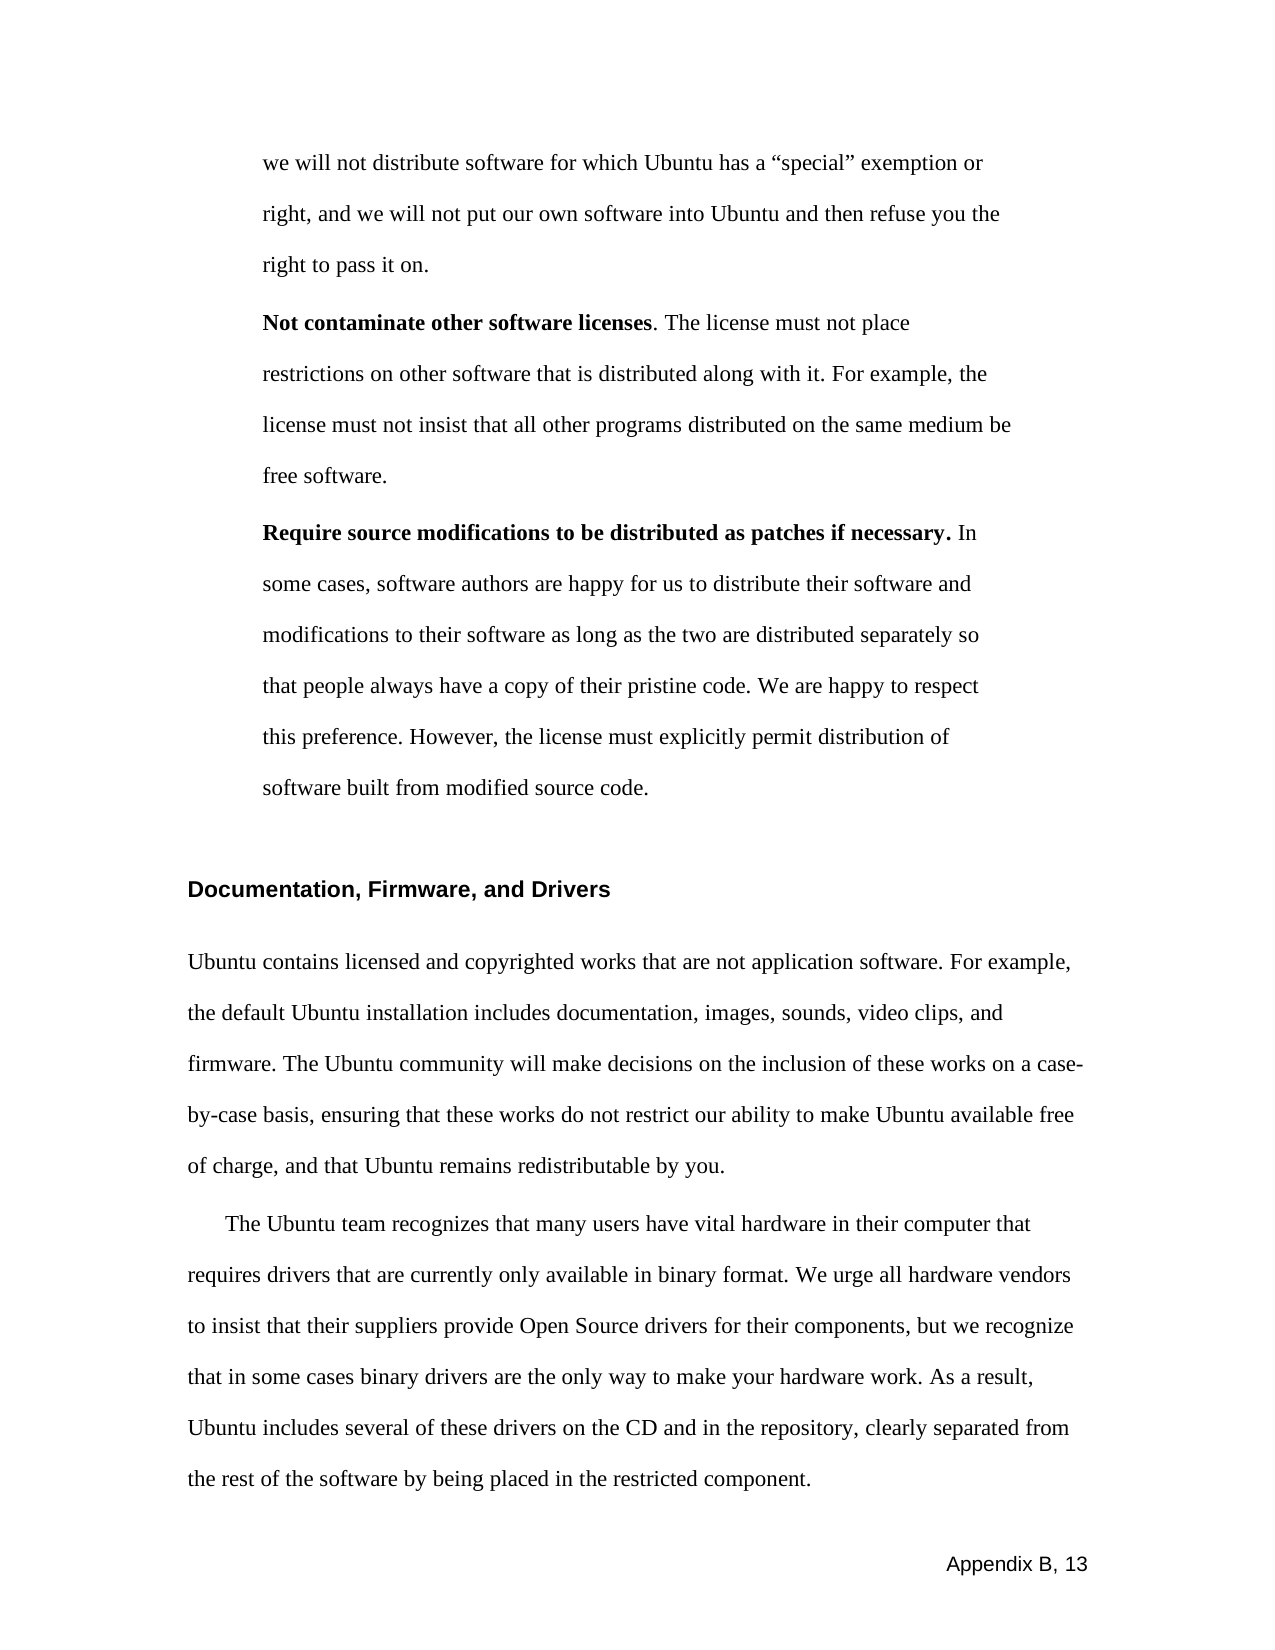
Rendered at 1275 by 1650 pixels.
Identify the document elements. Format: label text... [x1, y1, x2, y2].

text Ubuntu contains licensed and copyrighted works that are not application software. For example, the default Ubuntu installation includes documentation, images, sounds, video clips, and firmware. The Ubuntu community will make decisions on the inclusion of these works on a case-by-case basis, ensuring that these works do not restrict our ability to make Ubuntu available free of charge, and that Ubuntu remains redistributable by you. [187, 949, 1087, 1179]
text The Ubuntu team recognizes that many users have vital hardware in their computer that requires drivers that are currently only available in binary format. We urge all hardware vendors to insist that their suppliers provide Open Source drivers for their components, but we recognize that in some cases binary drivers are the only way to make your hardware work. As a result, Ubuntu includes several of these drivers on the CD and in the repository, clearly separated from the rest of the software by being placed in the restricted component. [187, 1210, 1087, 1491]
text Not contaminate other software licenses. The license must not place restrictions on other software that is distributed along with it. For example, the license must not insist that all other programs distributed on the same medium be free software. [187, 309, 1012, 488]
text Documentation, Firmware, and Drivers [187, 876, 1087, 902]
text Require source modifications to be distributed as patches if necessary. In some cases, software authors are happy for us to distribute their software and modifications to their software as long as the two are distributed separately so that people always have a copy of their pristine code. We are happy to respect this preference. However, the license must explicitly permit distribution of software built from modified source code. [187, 520, 1012, 801]
text we will not distribute software for which Ubuntu has a “special” exemption or right, and we will not put our own software into Ubuntu and then refuse you the right to pass it on. [187, 150, 1012, 278]
